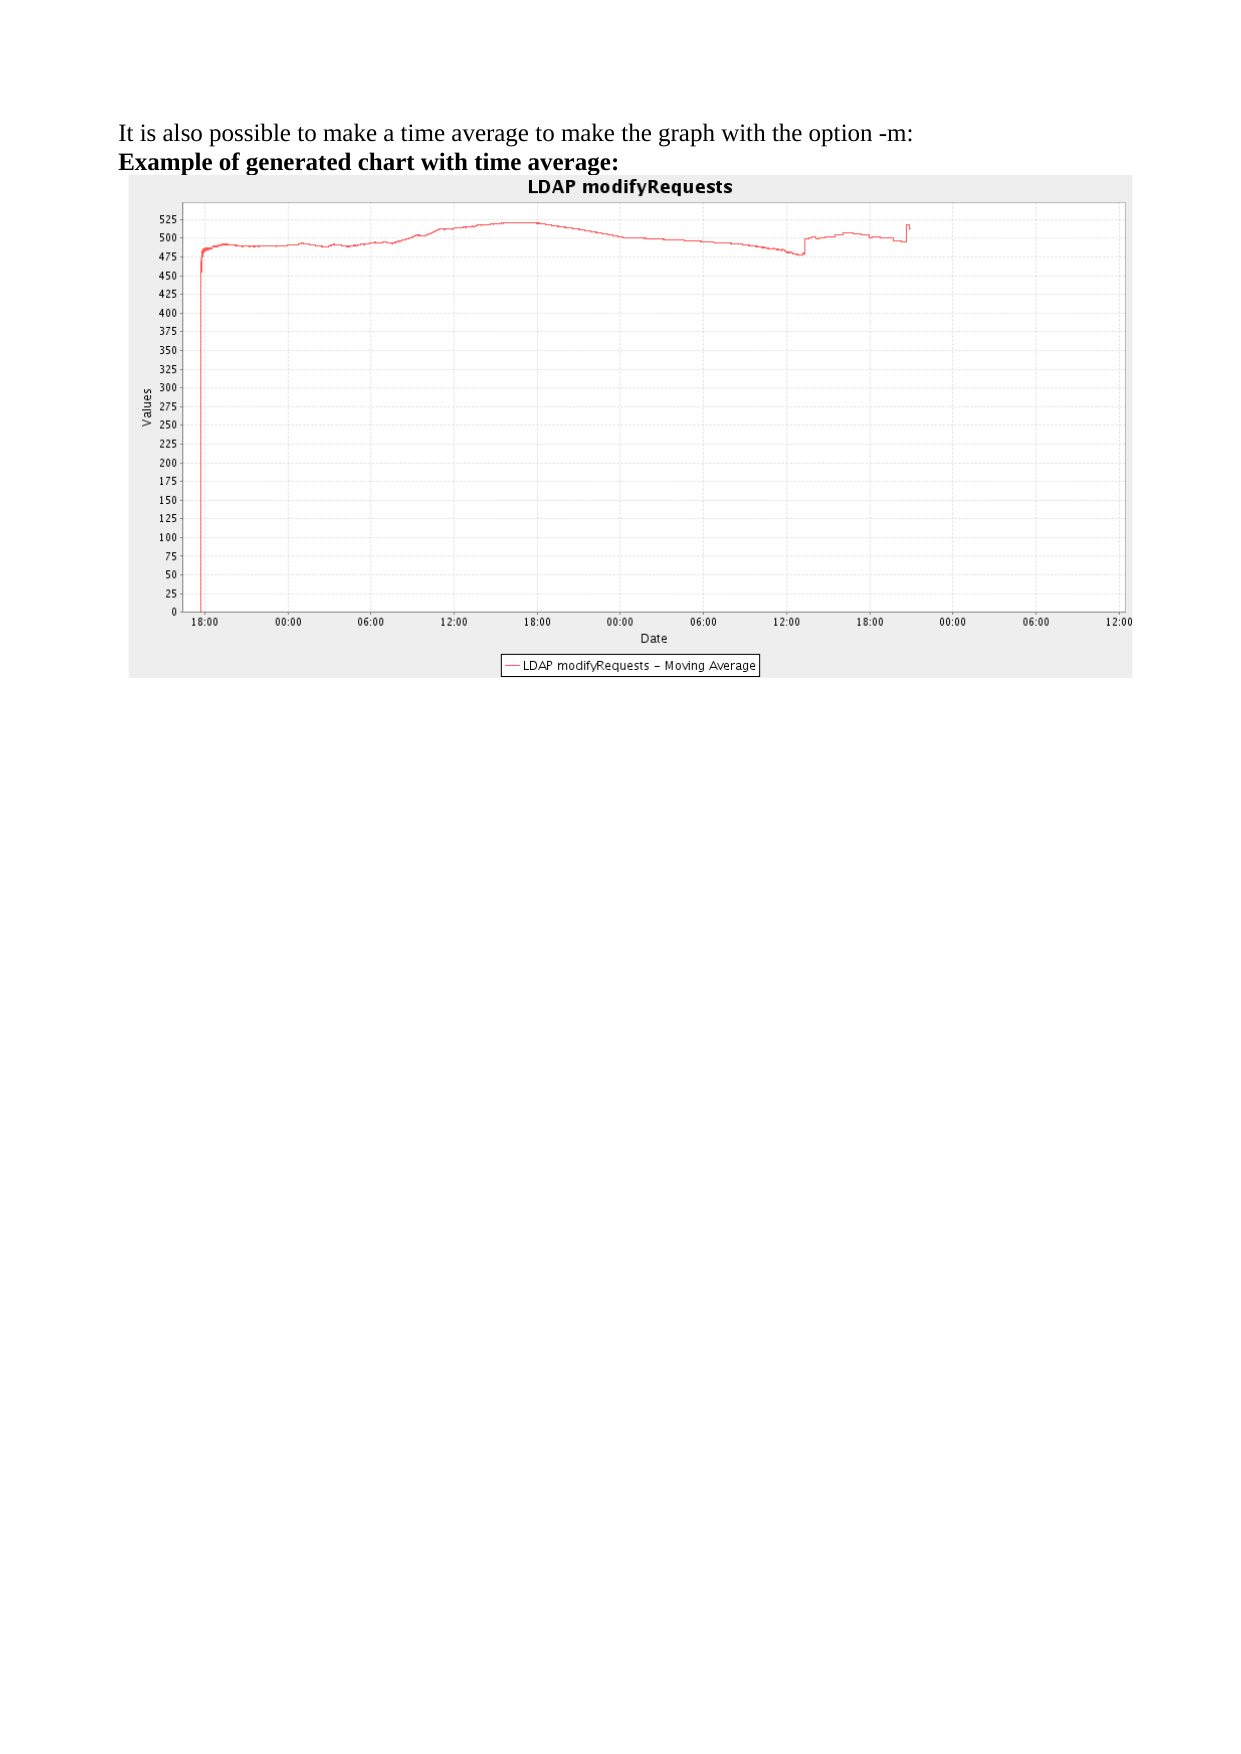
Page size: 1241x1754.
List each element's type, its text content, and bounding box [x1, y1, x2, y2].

text It is also possible to make a time average to make the graph with the option -m: [118, 118, 1143, 147]
text Example of generated chart with time average: [118, 147, 1143, 176]
picture [128, 175, 1133, 678]
